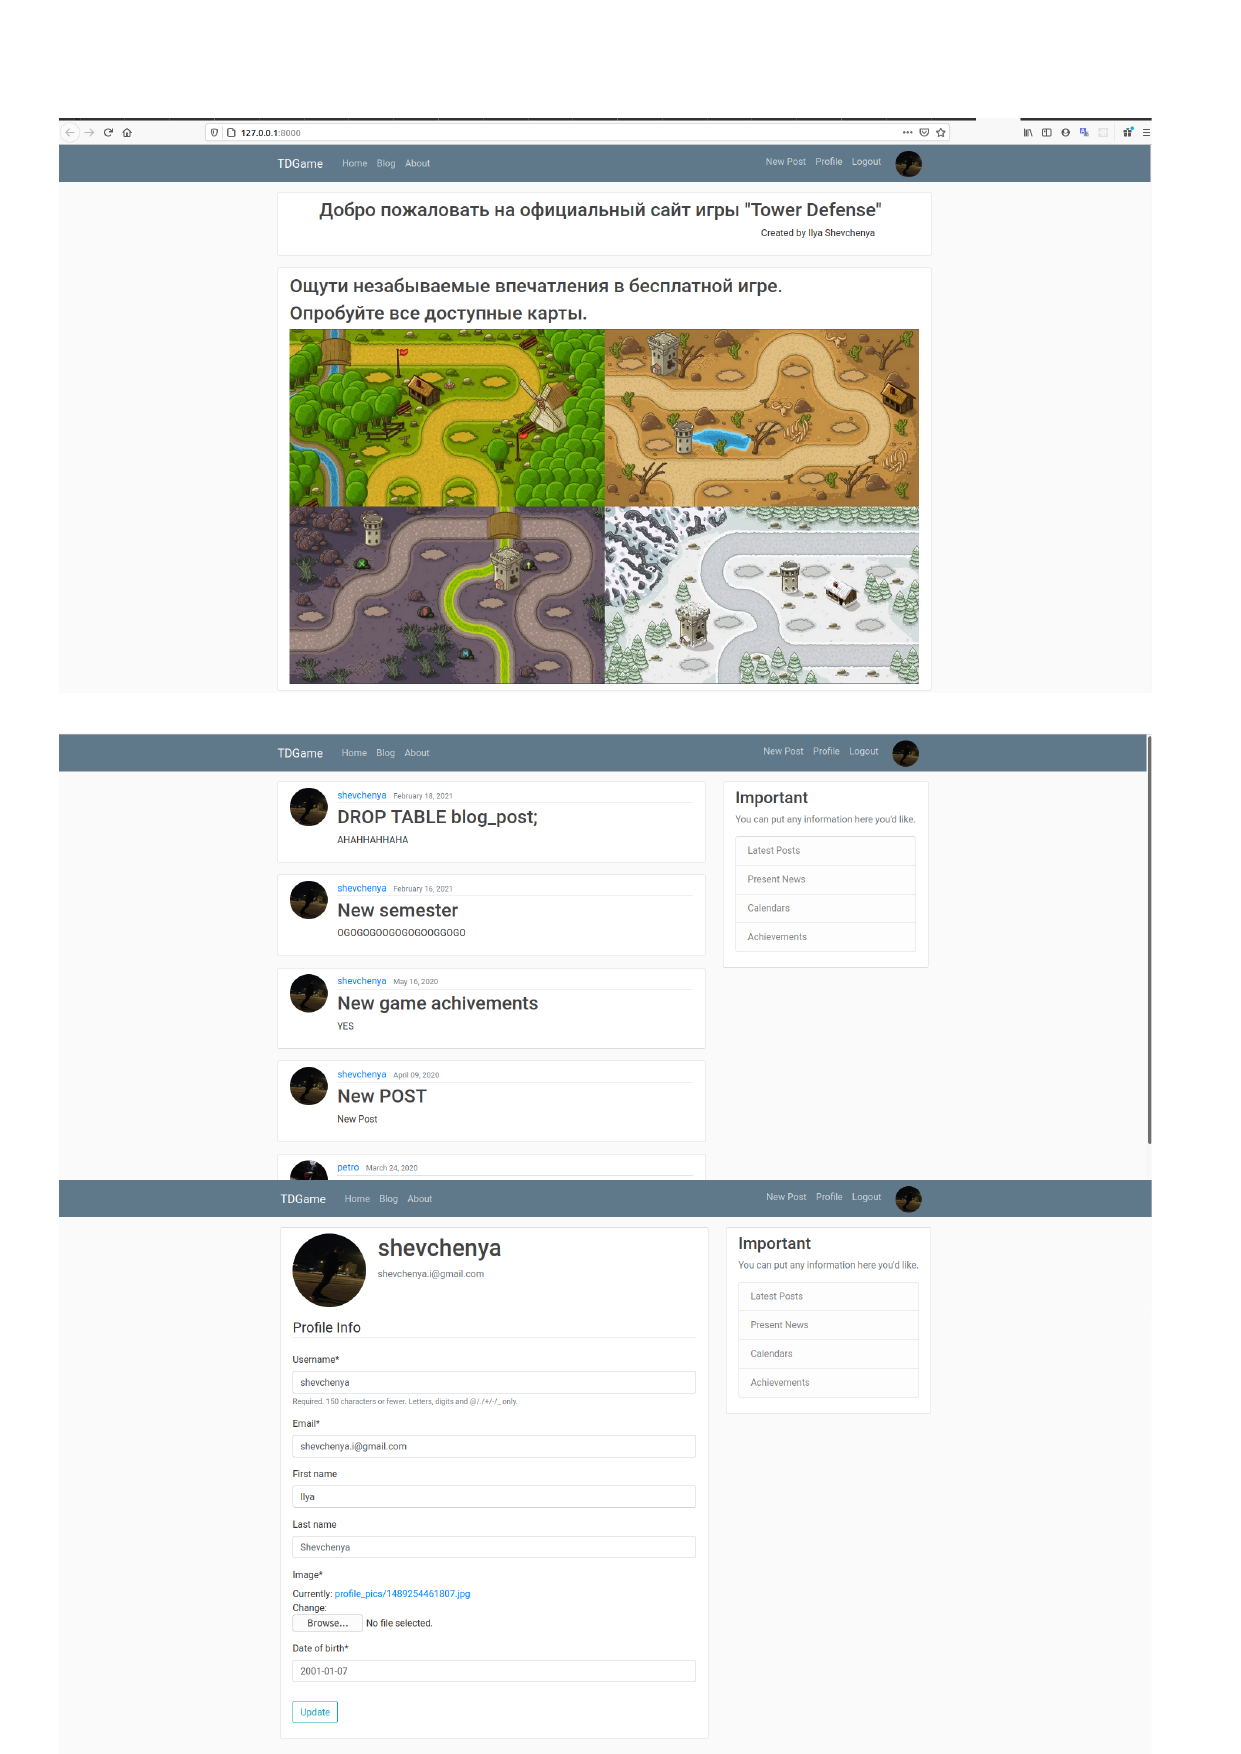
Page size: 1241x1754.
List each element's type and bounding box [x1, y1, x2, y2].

picture [59, 118, 1152, 693]
picture [59, 733, 1152, 1754]
